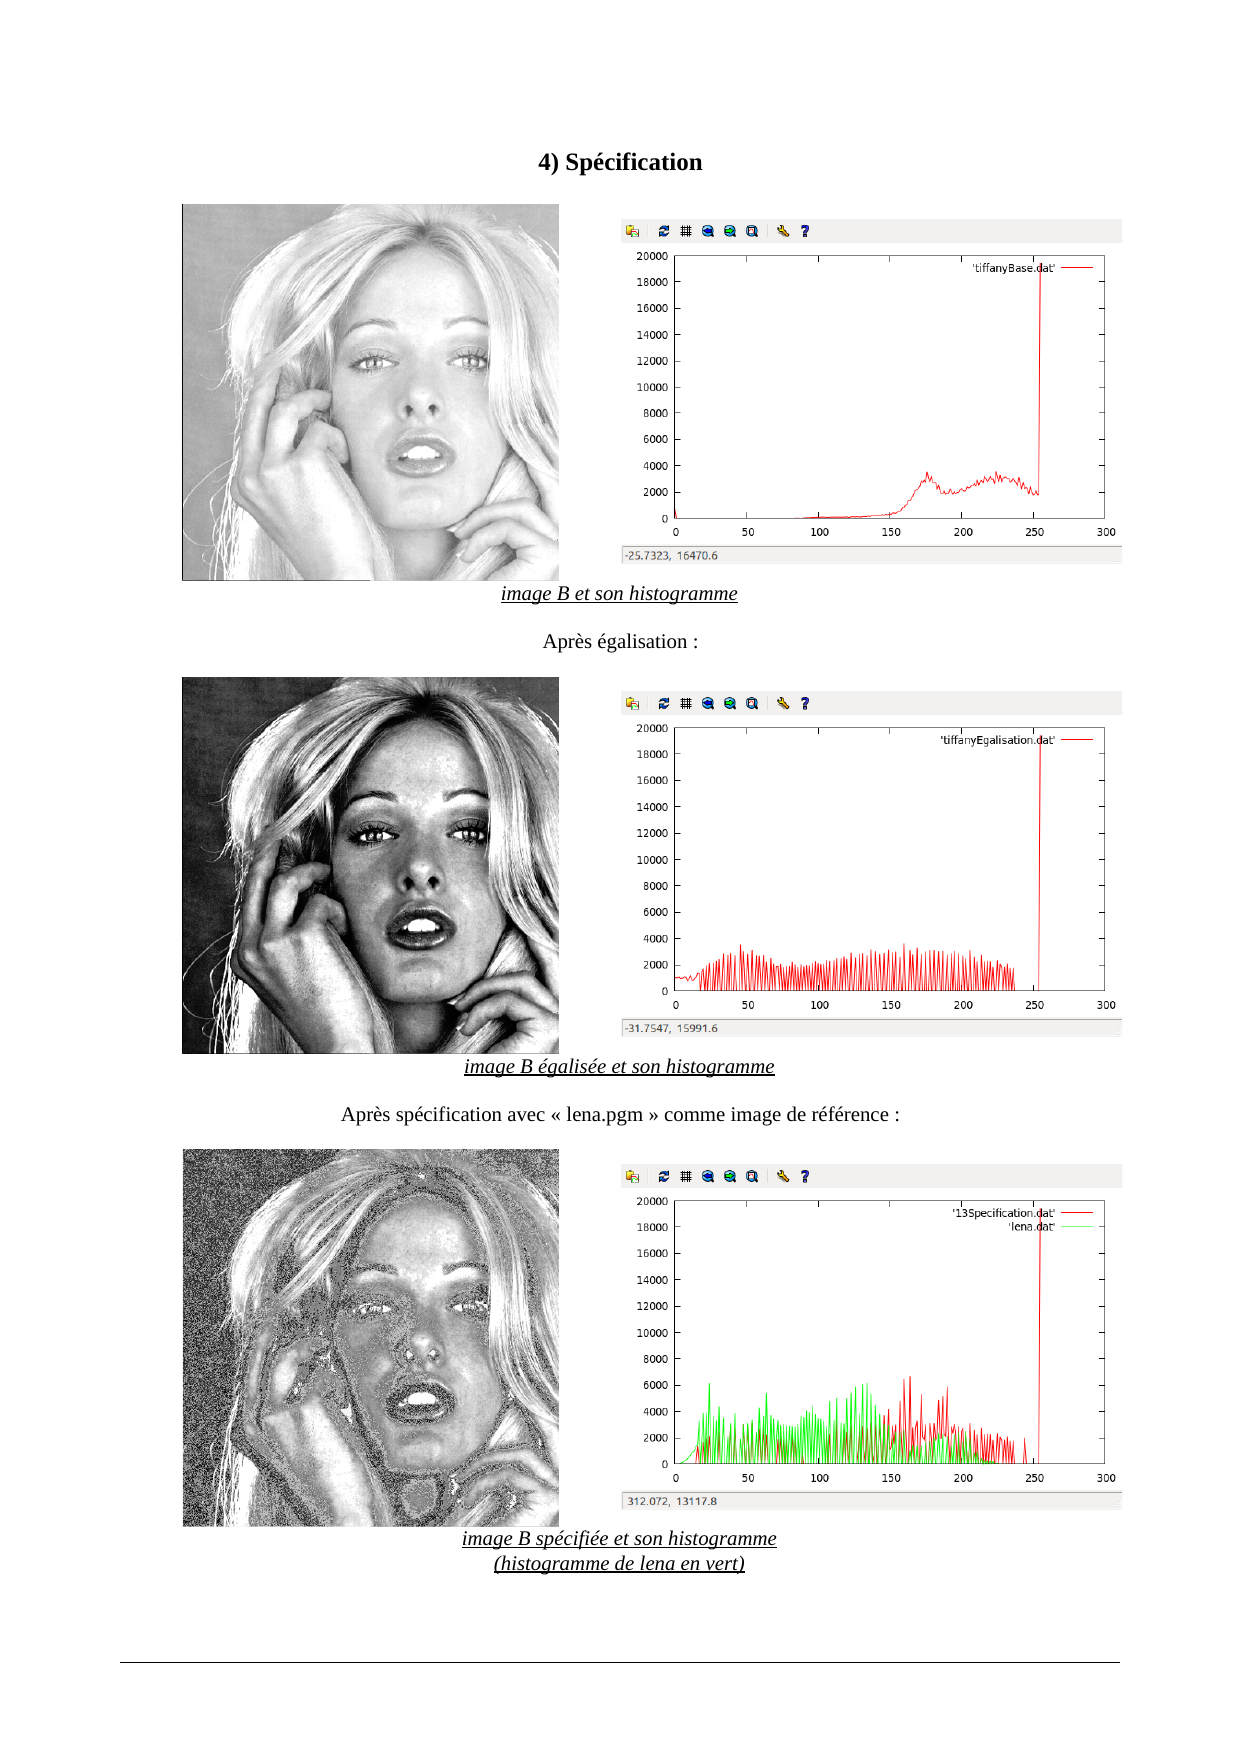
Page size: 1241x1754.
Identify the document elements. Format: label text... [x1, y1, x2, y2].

picture [118, 677, 1123, 1054]
text Après spécification avec « lena.pgm » comme image de référence : [118, 1102, 1122, 1126]
picture [118, 1149, 1123, 1527]
text image B égalisée et son histogramme [118, 1054, 1122, 1078]
text Après égalisation : [118, 629, 1122, 653]
text (histogramme de lena en vert) [118, 1550, 1122, 1574]
text 4) Spécification [118, 147, 1122, 176]
text image B et son histogramme [118, 581, 1122, 605]
picture [118, 204, 1123, 581]
text image B spécifiée et son histogramme [118, 1527, 1122, 1550]
